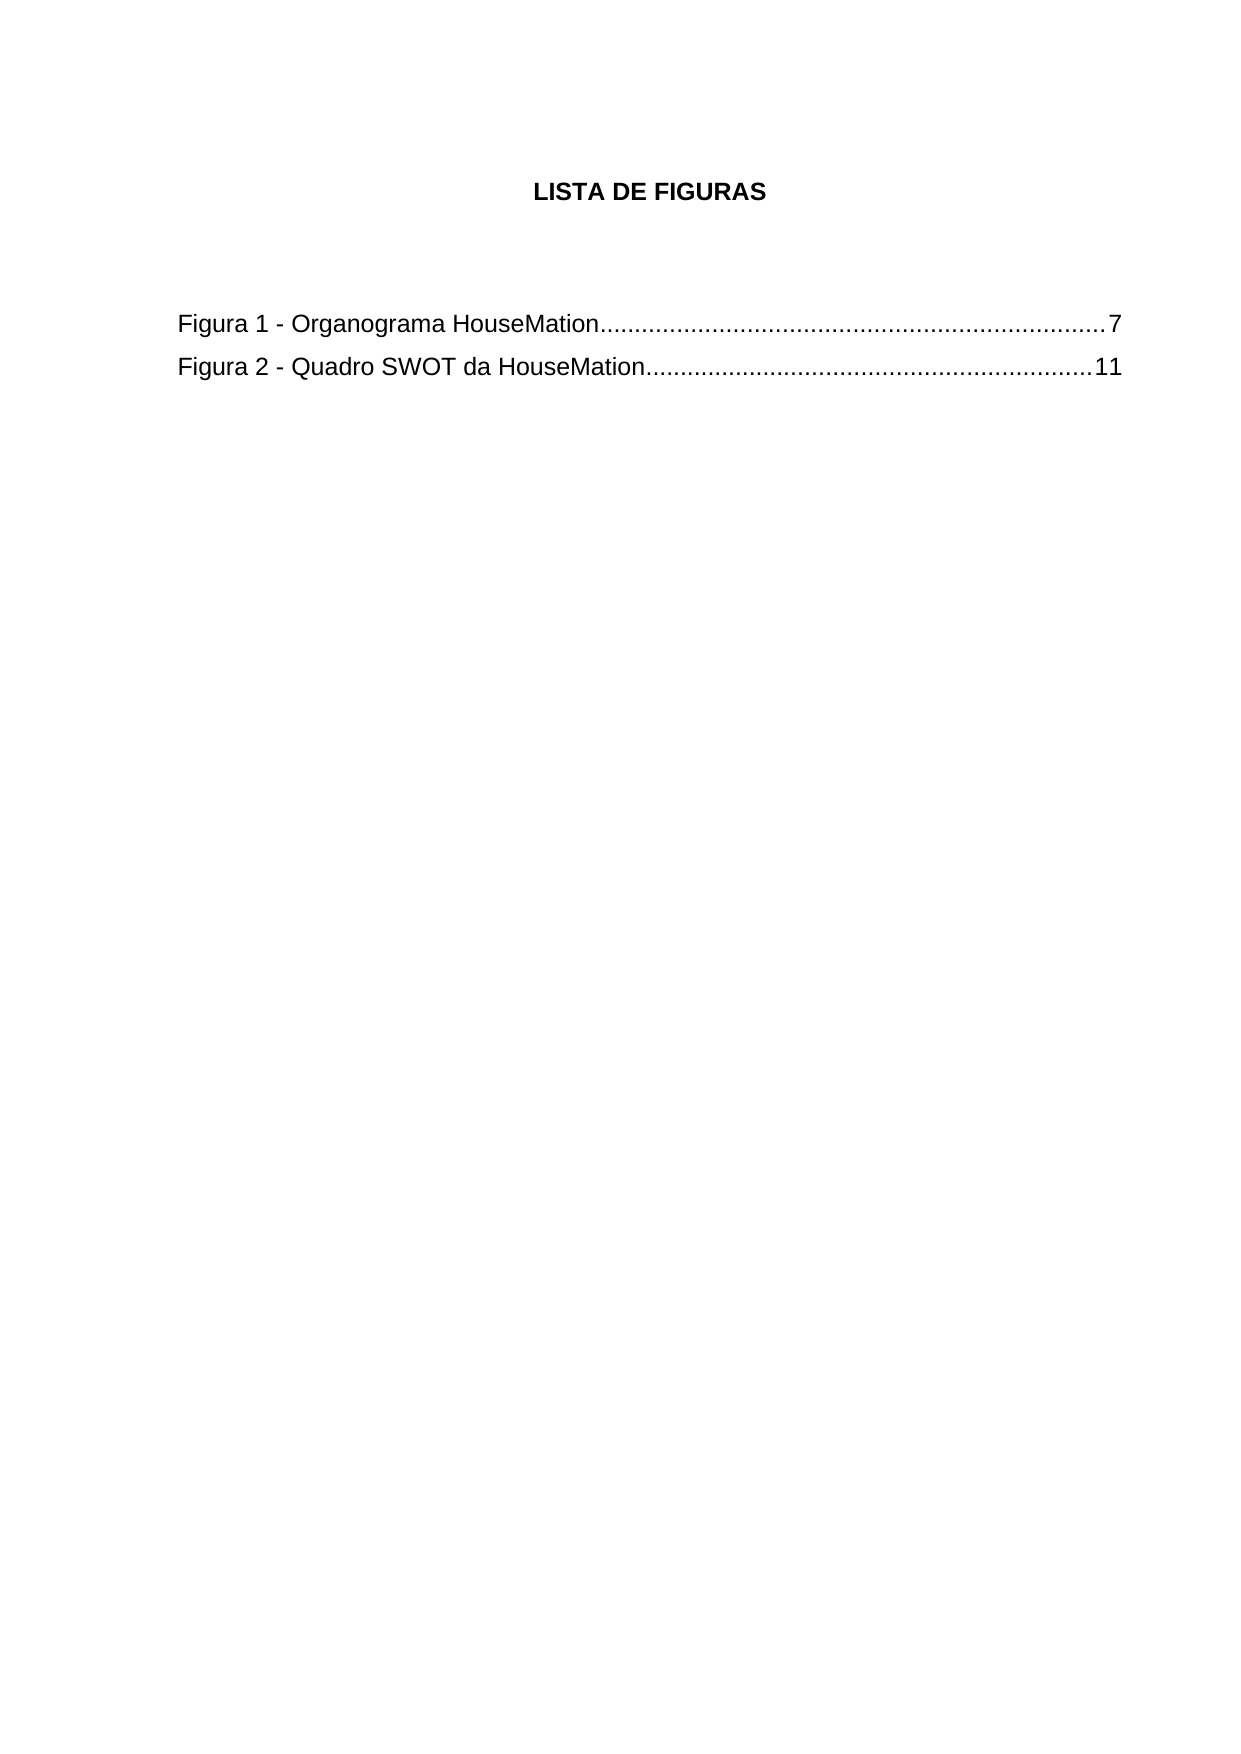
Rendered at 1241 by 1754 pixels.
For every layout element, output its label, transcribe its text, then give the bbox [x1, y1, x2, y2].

text Figura 1 - Organograma HouseMation 7 [177, 309, 1122, 338]
subtitle LISTA DE FIGURAS [177, 177, 1122, 206]
text Figura 2 - Quadro SWOT da HouseMation 11 [177, 352, 1122, 381]
